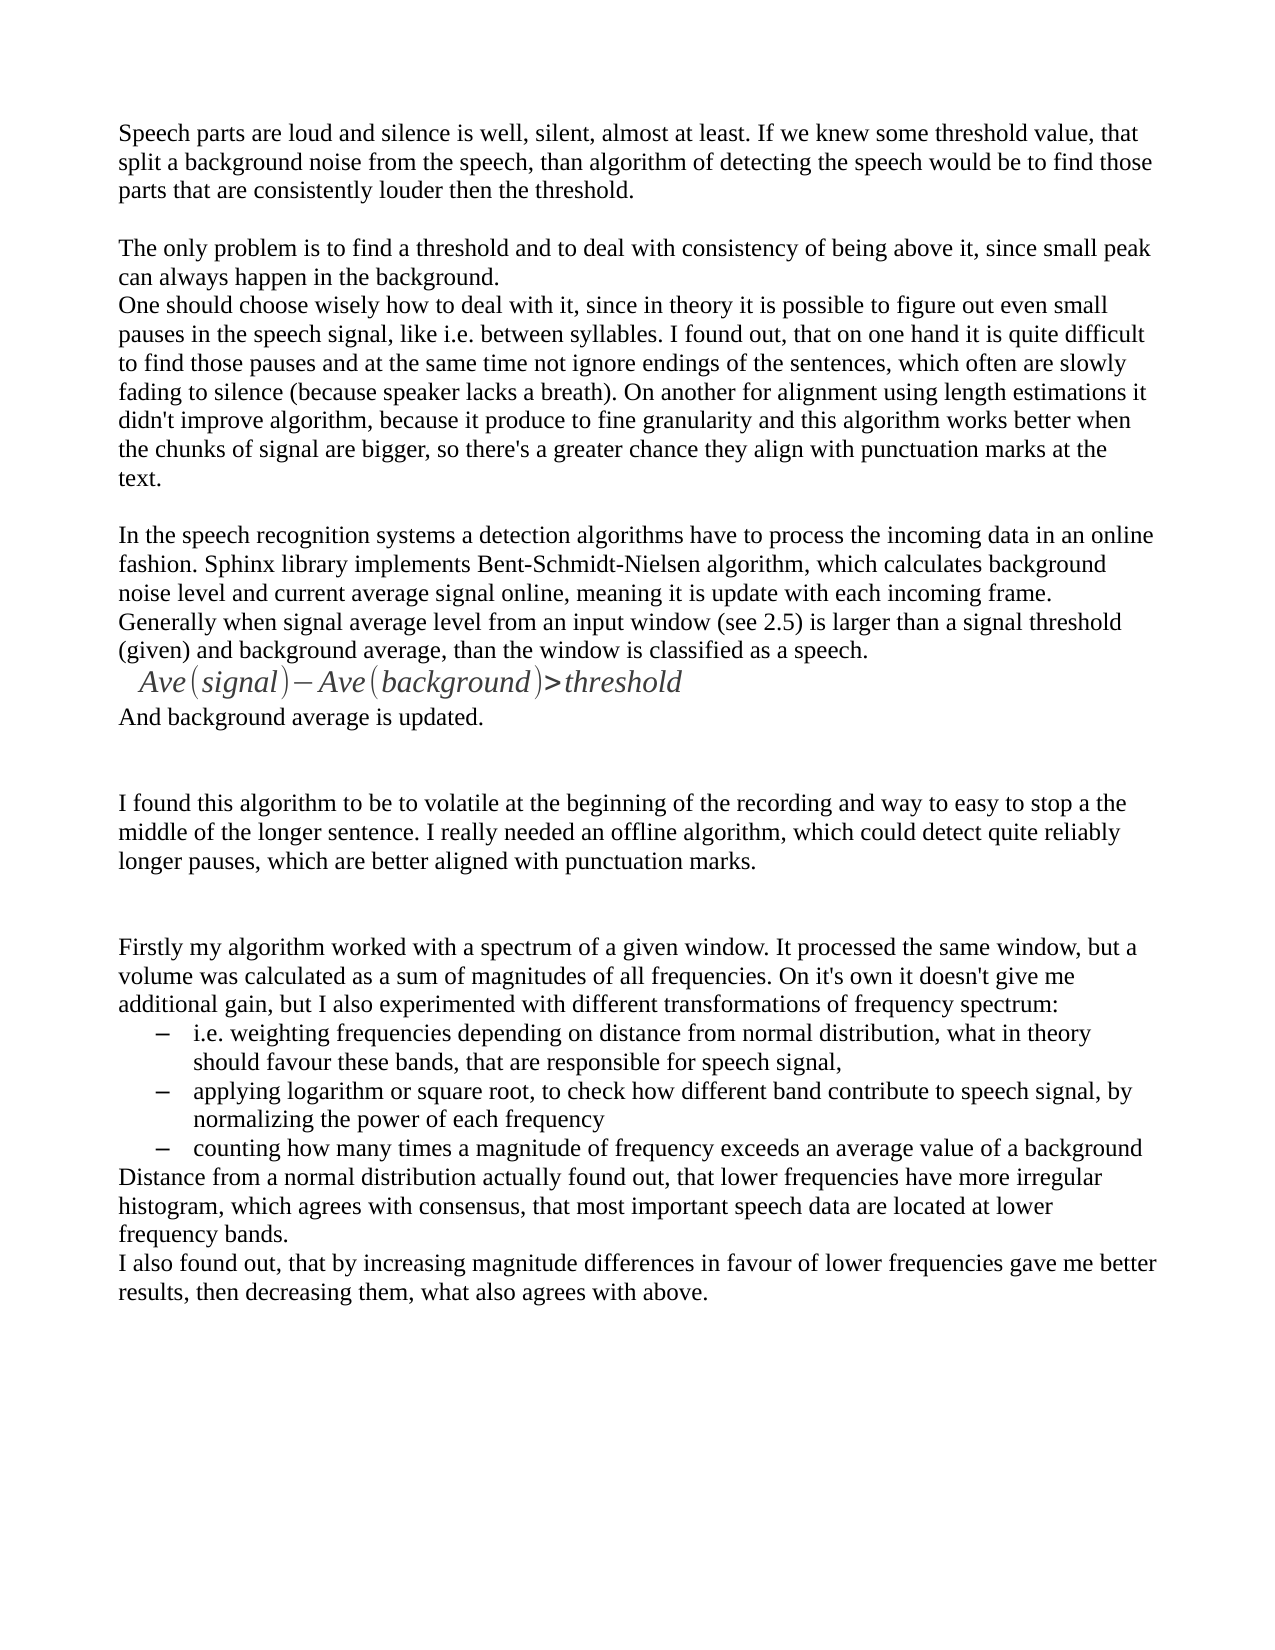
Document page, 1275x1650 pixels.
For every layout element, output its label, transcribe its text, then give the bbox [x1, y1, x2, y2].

text I also found out, that by increasing magnitude differences in favour of lower frequencies gave me better results, then decreasing them, what also agrees with above. [118, 1248, 1157, 1306]
text Speech parts are loud and silence is well, silent, almost at least. If we knew some threshold value, that split a background noise from the speech, than algorithm of detecting the speech would be to find those parts that are consistently louder then the threshold. [118, 118, 1157, 204]
list i.e. weighting frequencies depending on distance from normal distribution, what in theory should favour these bands, that are responsible for speech signal, [156, 1018, 1157, 1076]
text The only problem is to find a threshold and to deal with consistency of being above it, since small peak can always happen in the background. [118, 233, 1157, 291]
text One should choose wisely how to deal with it, since in theory it is possible to figure out even small pauses in the speech signal, like i.e. between syllables. I found out, that on one hand it is quite difficult to find those pauses and at the same time not ignore endings of the sentences, which often are slowly fading to silence (because speaker lacks a breath). On another for alignment using length estimations it didn't improve algorithm, because it produce to fine granularity and this algorithm works better when the chunks of signal are bigger, so there's a greater chance they align with punctuation marks at the text. [118, 291, 1157, 492]
list applying logarithm or square root, to check how different band contribute to speech signal, by normalizing the power of each frequency [156, 1076, 1157, 1133]
text Distance from a normal distribution actually found out, that lower frequencies have more irregular histogram, which agrees with consensus, that most important speech data are located at lower frequency bands. [118, 1162, 1157, 1248]
text Generally when signal average level from an input window (see 2.5) is larger than a signal threshold (given) and background average, than the window is classified as a speech. [118, 607, 1157, 664]
text In the speech recognition systems a detection algorithms have to process the incoming data in an online fashion. Sphinx library implements Bent-Schmidt-Nielsen algorithm, which calculates background noise level and current average signal online, meaning it is update with each incoming frame. [118, 521, 1157, 607]
list counting how many times a magnitude of frequency exceeds an average value of a background [156, 1133, 1157, 1162]
text Firstly my algorithm worked with a spectrum of a given window. It processed the same window, but a volume was calculated as a sum of magnitudes of all frequencies. On it's own it doesn't give me additional gain, but I also experimented with different transformations of frequency spectrum: [118, 932, 1157, 1018]
text I found this algorithm to be to volatile at the beginning of the recording and way to easy to stop a the middle of the longer sentence. I really needed an offline algorithm, which could detect quite reliably longer pauses, which are better aligned with punctuation marks. [118, 788, 1157, 874]
text And background average is updated. [118, 702, 1157, 731]
